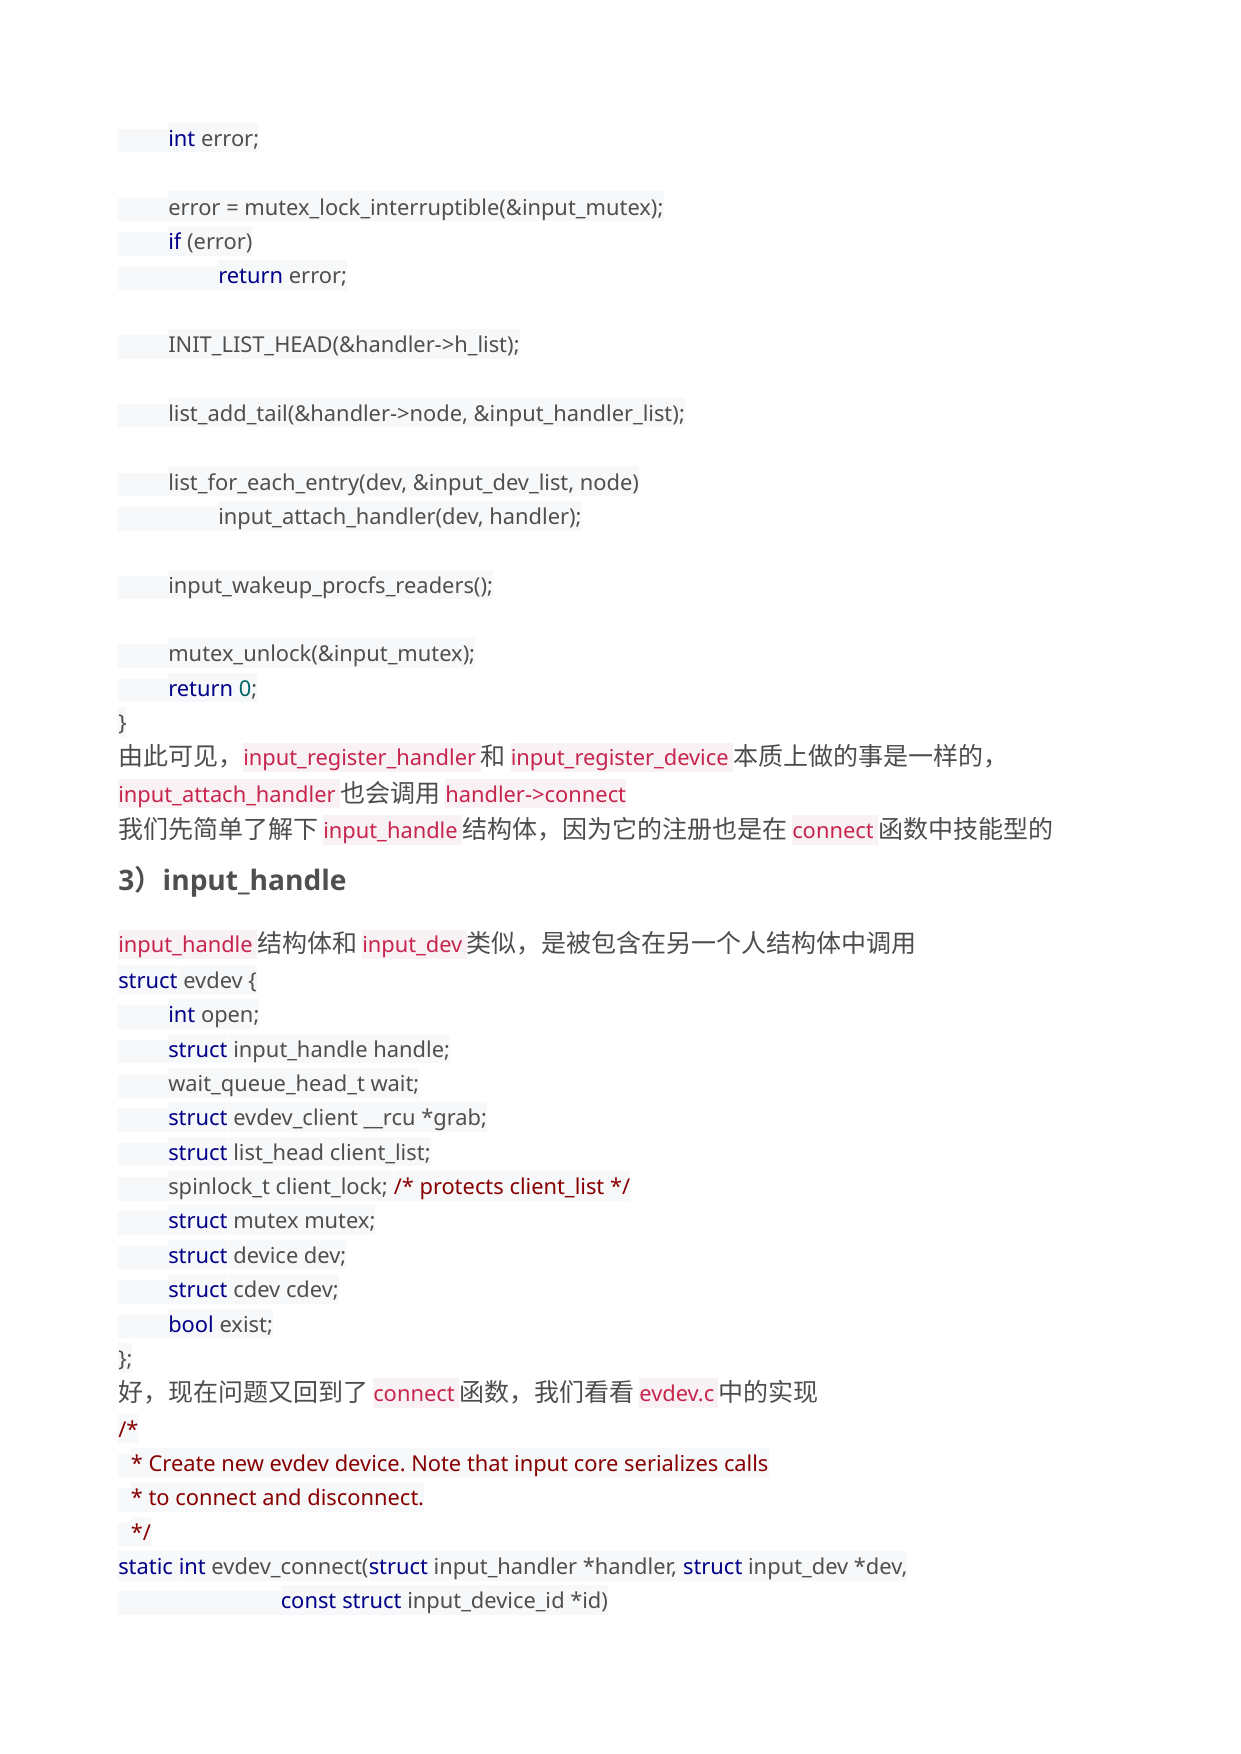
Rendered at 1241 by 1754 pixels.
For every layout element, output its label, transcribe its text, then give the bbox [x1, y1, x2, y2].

text * to connect and disconnect. [118, 1478, 1122, 1512]
text static int evdev_connect(struct input_handler *handler, struct input_dev *dev, [118, 1546, 1122, 1581]
text list_for_each_entry(dev, &input_dev_list, node) [118, 462, 1122, 496]
text struct device dev; [118, 1235, 1122, 1269]
text 好，现在问题又回到了connect函数，我们看看evdev.c中的实现 [118, 1373, 1122, 1409]
text const struct input_device_id *id) [118, 1581, 1122, 1615]
text struct input_handle handle; [118, 1029, 1122, 1063]
text int error; [118, 118, 1122, 152]
text if (error) [118, 221, 1122, 256]
text 由此可见，input_register_handler和input_register_device本质上做的事是一样的，input_attach_handler也会调用handler->connect [118, 737, 1122, 809]
text int open; [118, 994, 1122, 1029]
text struct cdev cdev; [118, 1269, 1122, 1304]
text } [118, 702, 1122, 737]
text /* [118, 1409, 1122, 1443]
text */ [118, 1512, 1122, 1546]
text input_handle结构体和input_dev类似，是被包含在另一个人结构体中调用 [118, 924, 1122, 960]
text 我们先简单了解下input_handle结构体，因为它的注册也是在connect函数中技能型的 [118, 809, 1122, 846]
text wait_queue_head_t wait; [118, 1063, 1122, 1098]
text struct evdev_client __rcu *grab; [118, 1098, 1122, 1132]
text INIT_LIST_HEAD(&handler->h_list); [118, 324, 1122, 359]
text mutex_unlock(&input_mutex); [118, 634, 1122, 668]
text * Create new evdev device. Note that input core serializes calls [118, 1443, 1122, 1478]
text input_attach_handler(dev, handler); [118, 496, 1122, 531]
text error = mutex_lock_interruptible(&input_mutex); [118, 187, 1122, 221]
text return 0; [118, 668, 1122, 702]
text bool exist; [118, 1304, 1122, 1338]
text return error; [118, 256, 1122, 290]
text input_wakeup_procfs_readers(); [118, 565, 1122, 599]
text struct evdev { [118, 960, 1122, 994]
text list_add_tail(&handler->node, &input_handler_list); [118, 393, 1122, 427]
text }; [118, 1338, 1122, 1373]
text struct list_head client_list; [118, 1132, 1122, 1166]
text struct mutex mutex; [118, 1201, 1122, 1235]
subtitle 3）input_handle [118, 858, 1122, 899]
text spinlock_t client_lock; /* protects client_list */ [118, 1166, 1122, 1201]
